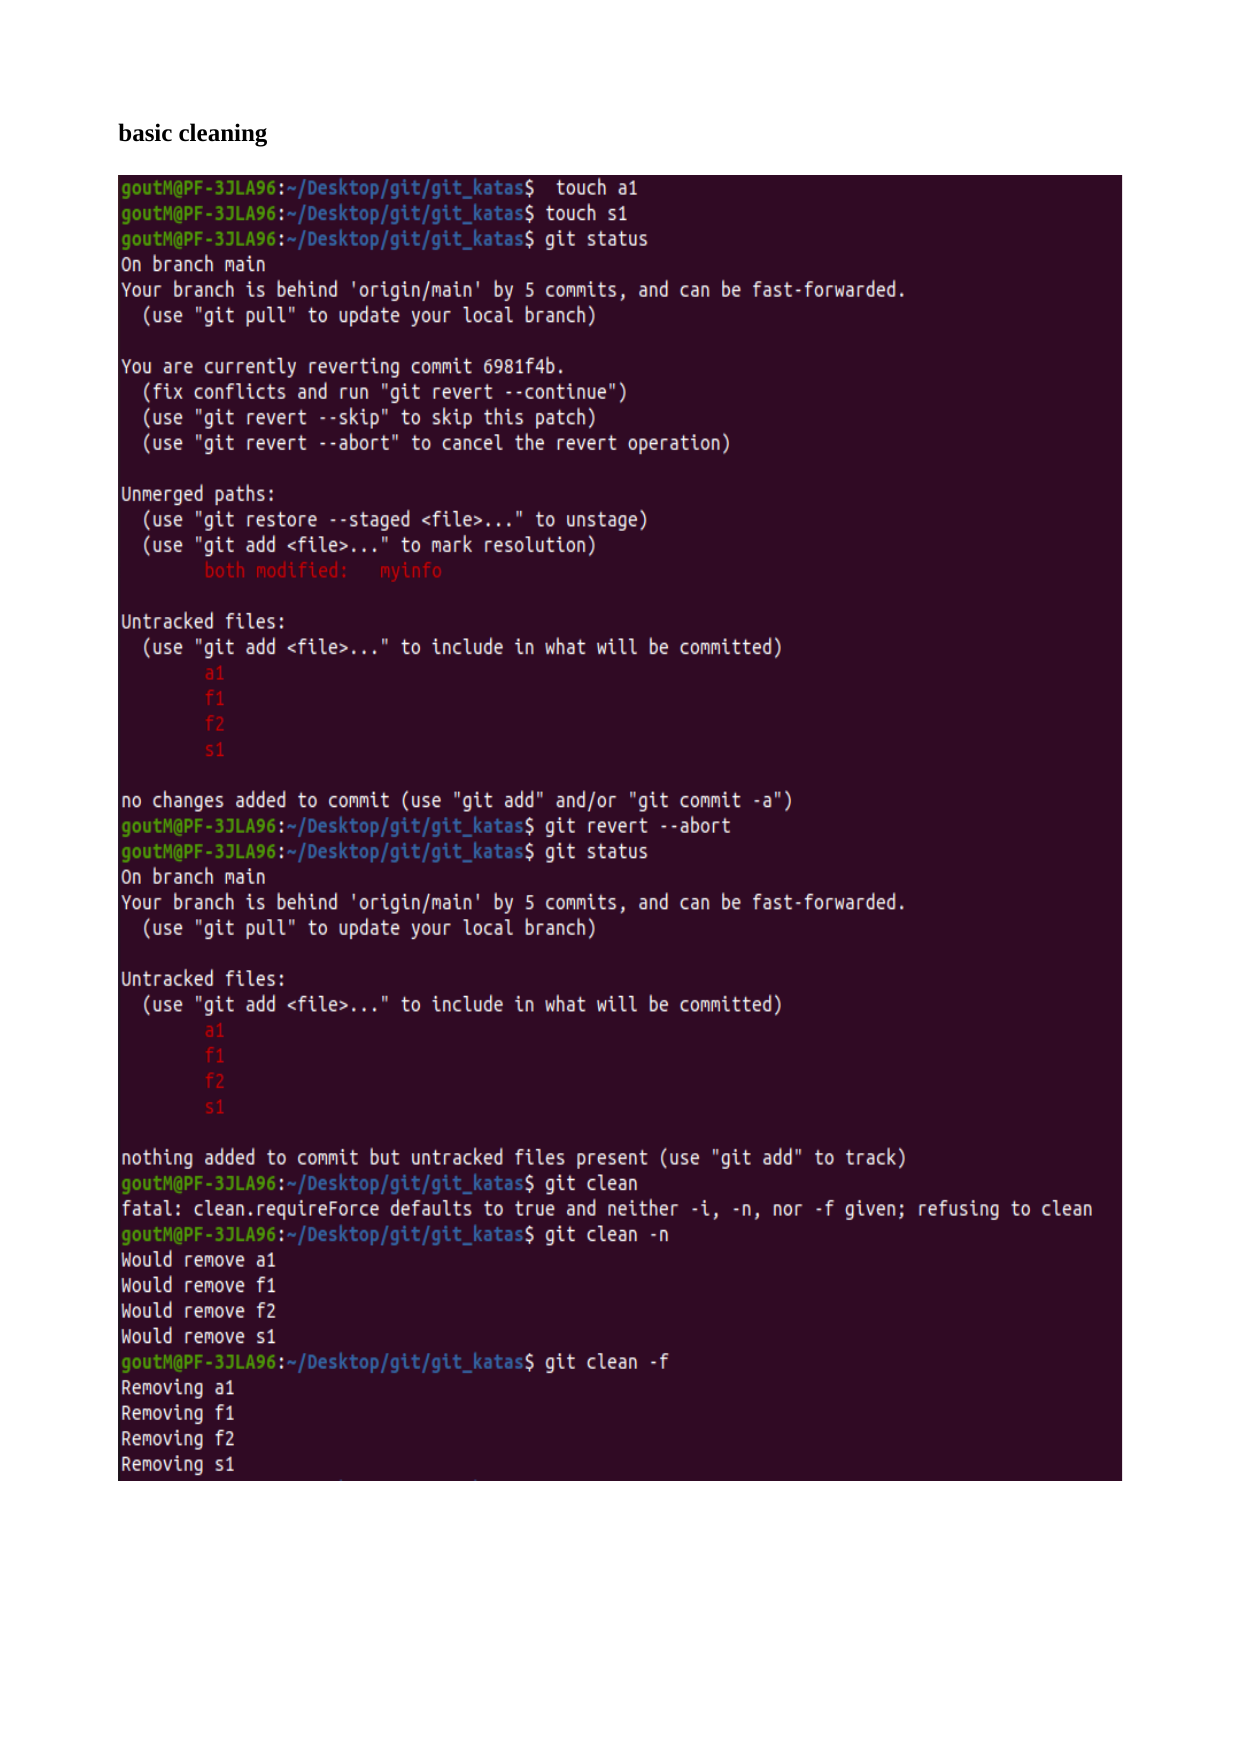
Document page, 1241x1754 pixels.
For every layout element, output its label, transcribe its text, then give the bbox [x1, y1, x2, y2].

picture [118, 175, 1123, 1481]
text basic cleaning [118, 118, 1122, 147]
